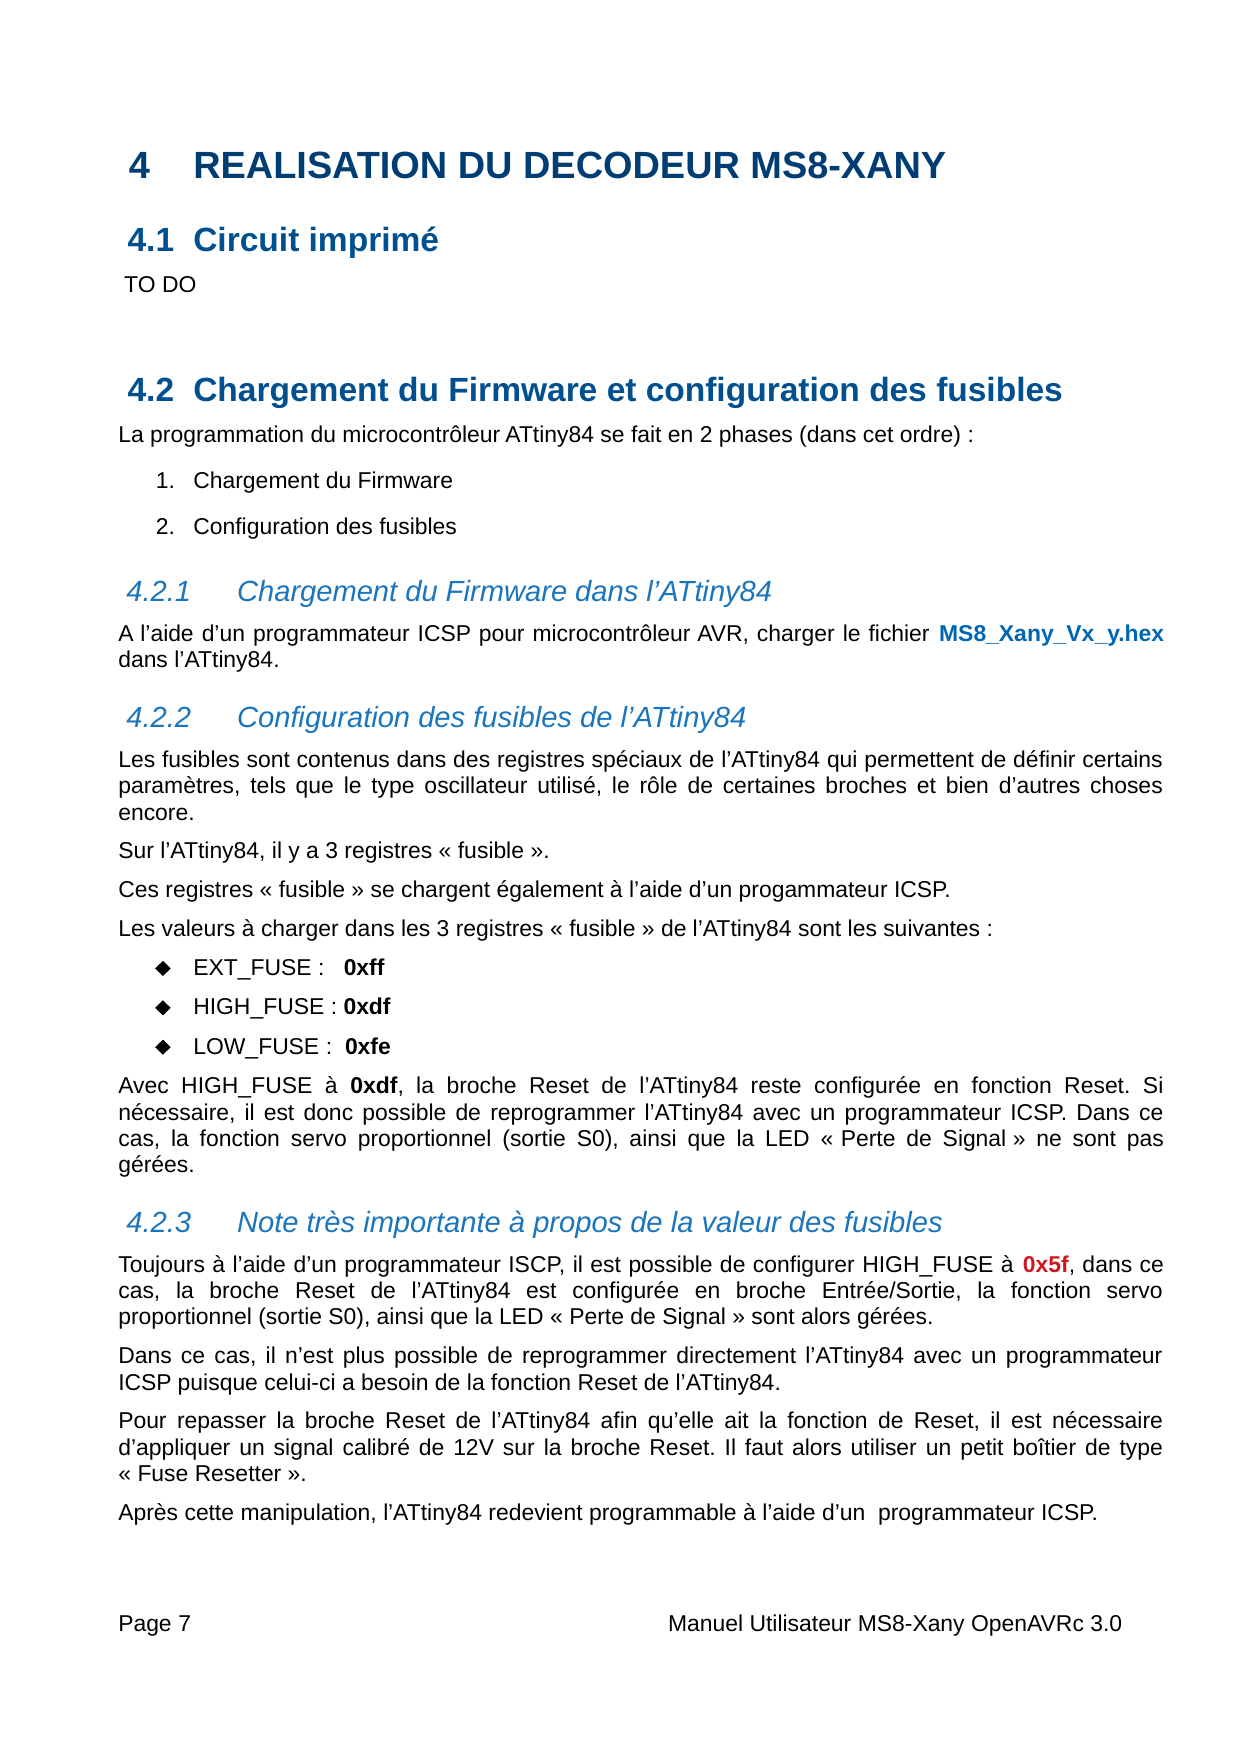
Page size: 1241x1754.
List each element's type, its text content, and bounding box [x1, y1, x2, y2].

subtitle Note très importante à propos de la valeur des fusibles [118, 1204, 1164, 1238]
subtitle Configuration des fusibles de l’ATtiny84 [118, 700, 1164, 733]
text Les fusibles sont contenus dans des registres spéciaux de l’ATtiny84 qui permettent de définir certains paramètres, tels que le type oscillateur utilisé, le rôle de certaines broches et bien d’autres choses encore. [118, 746, 1164, 825]
list HIGH_FUSE : 0xdf [156, 993, 1164, 1020]
text La programmation du microcontrôleur ATtiny84 se fait en 2 phases (dans cet ordre) : [118, 421, 1164, 447]
subtitle Circuit imprimé [118, 220, 1164, 259]
list Chargement du Firmware [156, 467, 1164, 493]
text Pour repasser la broche Reset de l’ATtiny84 afin qu’elle ait la fonction de Reset, il est nécessaire d’appliquer un signal calibré de 12V sur la broche Reset. Il faut alors utiliser un petit boîtier de type « Fuse Resetter ». [118, 1407, 1164, 1486]
text TO DO [118, 271, 1164, 298]
list LOW_FUSE : 0xfe [156, 1033, 1164, 1059]
subtitle REALISATION DU DECODEUR MS8-XANY [118, 143, 1164, 187]
text Avec HIGH_FUSE à 0xdf, la broche Reset de l’ATtiny84 reste configurée en fonction Reset. Si nécessaire, il est donc possible de reprogrammer l’ATtiny84 avec un programmateur ICSP. Dans ce cas, la fonction servo proportionnel (sortie S0), ainsi que la LED « Perte de Signal » ne sont pas gérées. [118, 1072, 1164, 1177]
list EXT_FUSE : 0xff [156, 954, 1164, 981]
text A l’aide d’un programmateur ICSP pour microcontrôleur AVR, charger le fichier MS8_Xany_Vx_y.hex dans l’ATtiny84. [118, 620, 1164, 673]
text Toujours à l’aide d’un programmateur ISCP, il est possible de configurer HIGH_FUSE à 0x5f, dans ce cas, la broche Reset de l’ATtiny84 est configurée en broche Entrée/Sortie, la fonction servo proportionnel (sortie S0), ainsi que la LED « Perte de Signal » sont alors gérées. [118, 1251, 1164, 1330]
text Les valeurs à charger dans les 3 registres « fusible » de l’ATtiny84 sont les suivantes : [118, 915, 1164, 941]
subtitle Chargement du Firmware dans l’ATtiny84 [118, 574, 1164, 607]
text Ces registres « fusible » se chargent également à l’aide d’un progammateur ICSP. [118, 876, 1164, 903]
text Sur l’ATtiny84, il y a 3 registres « fusible ». [118, 837, 1164, 864]
text Après cette manipulation, l’ATtiny84 redevient programmable à l’aide d’un programmateur ICSP. [118, 1499, 1164, 1525]
subtitle Chargement du Firmware et configuration des fusibles [118, 370, 1164, 408]
text Dans ce cas, il n’est plus possible de reprogrammer directement l’ATtiny84 avec un programmateur ICSP puisque celui-ci a besoin de la fonction Reset de l’ATtiny84. [118, 1342, 1164, 1395]
list Configuration des fusibles [156, 513, 1164, 539]
